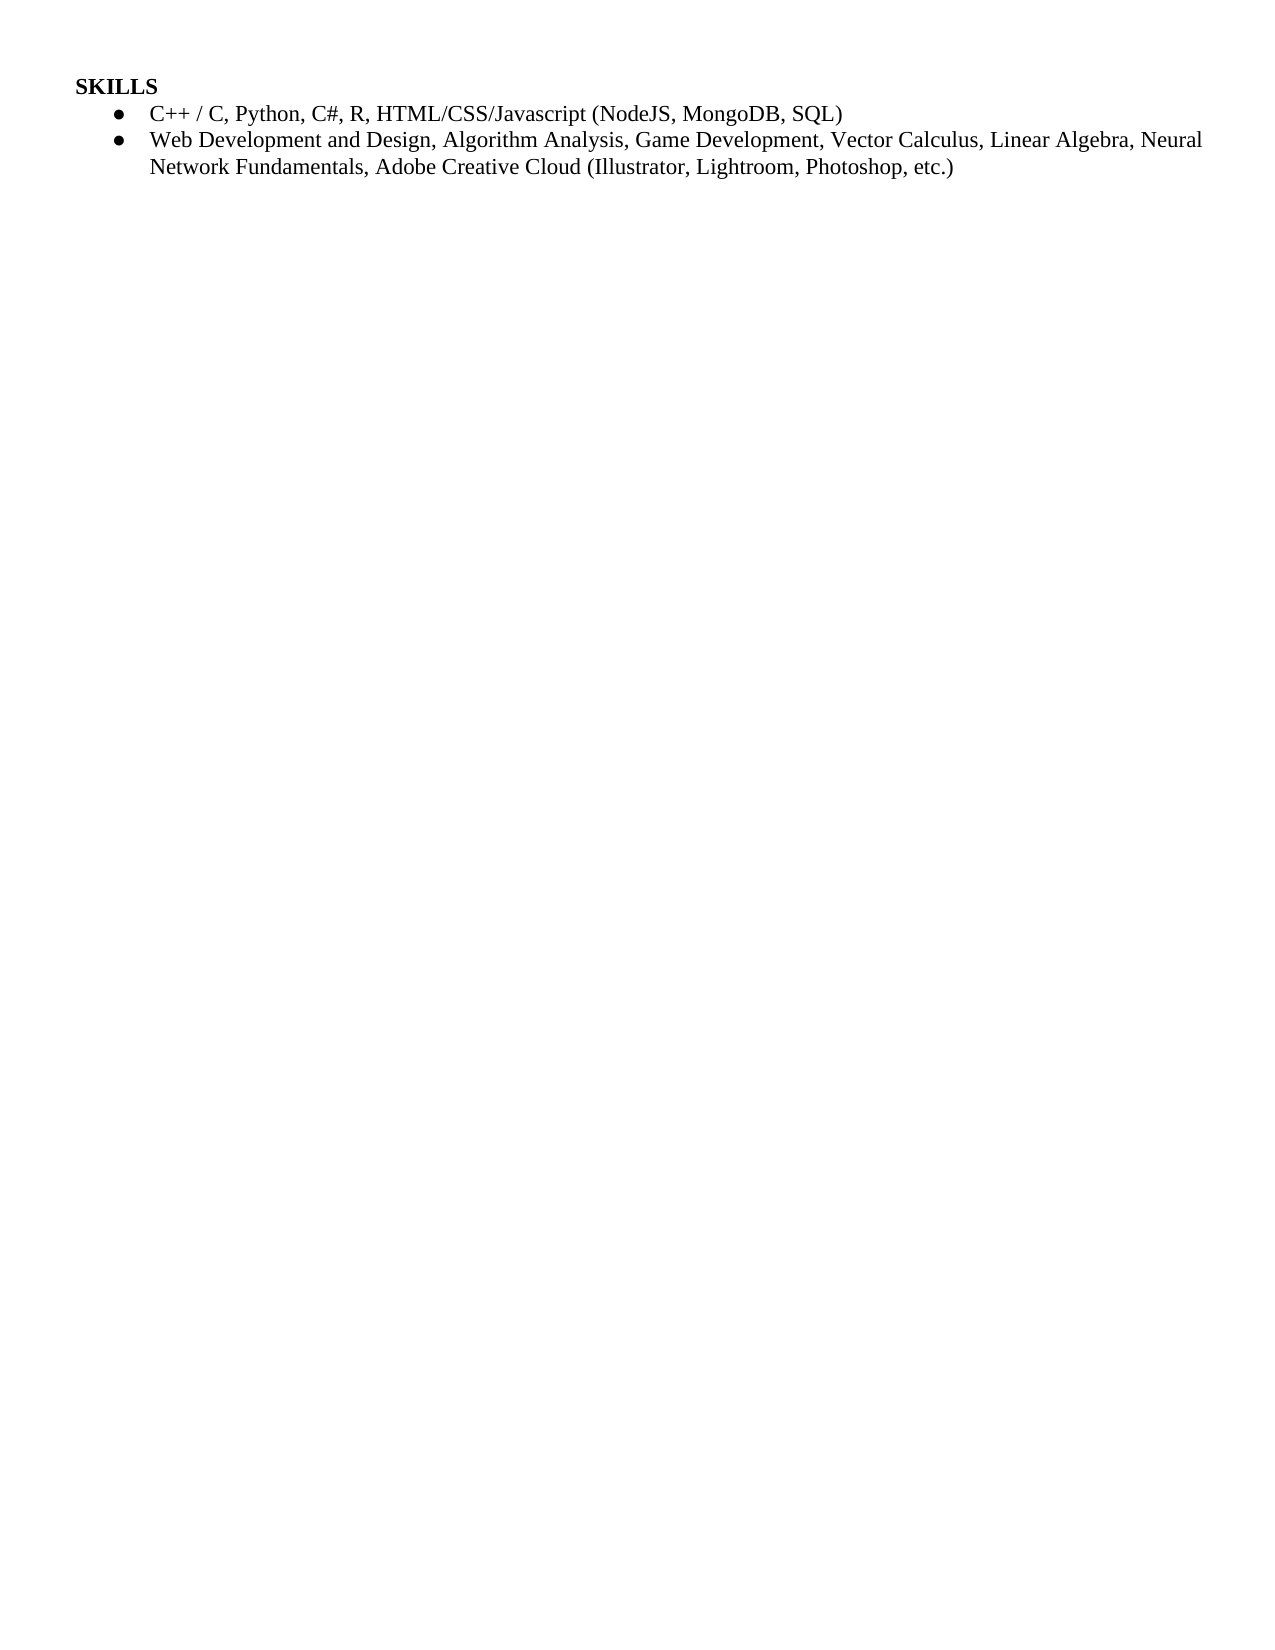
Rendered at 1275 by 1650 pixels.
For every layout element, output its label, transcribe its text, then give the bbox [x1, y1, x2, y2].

list C++ / C, Python, C#, R, HTML/CSS/Javascript (NodeJS, MongoDB, SQL) [112, 100, 1204, 126]
text SKILLS [75, 73, 1196, 99]
list Web Development and Design, Algorithm Analysis, Game Development, Vector Calculus, Linear Algebra, Neural Network Fundamentals, Adobe Creative Cloud (Illustrator, Lightroom, Photoshop, etc.) [112, 126, 1204, 179]
